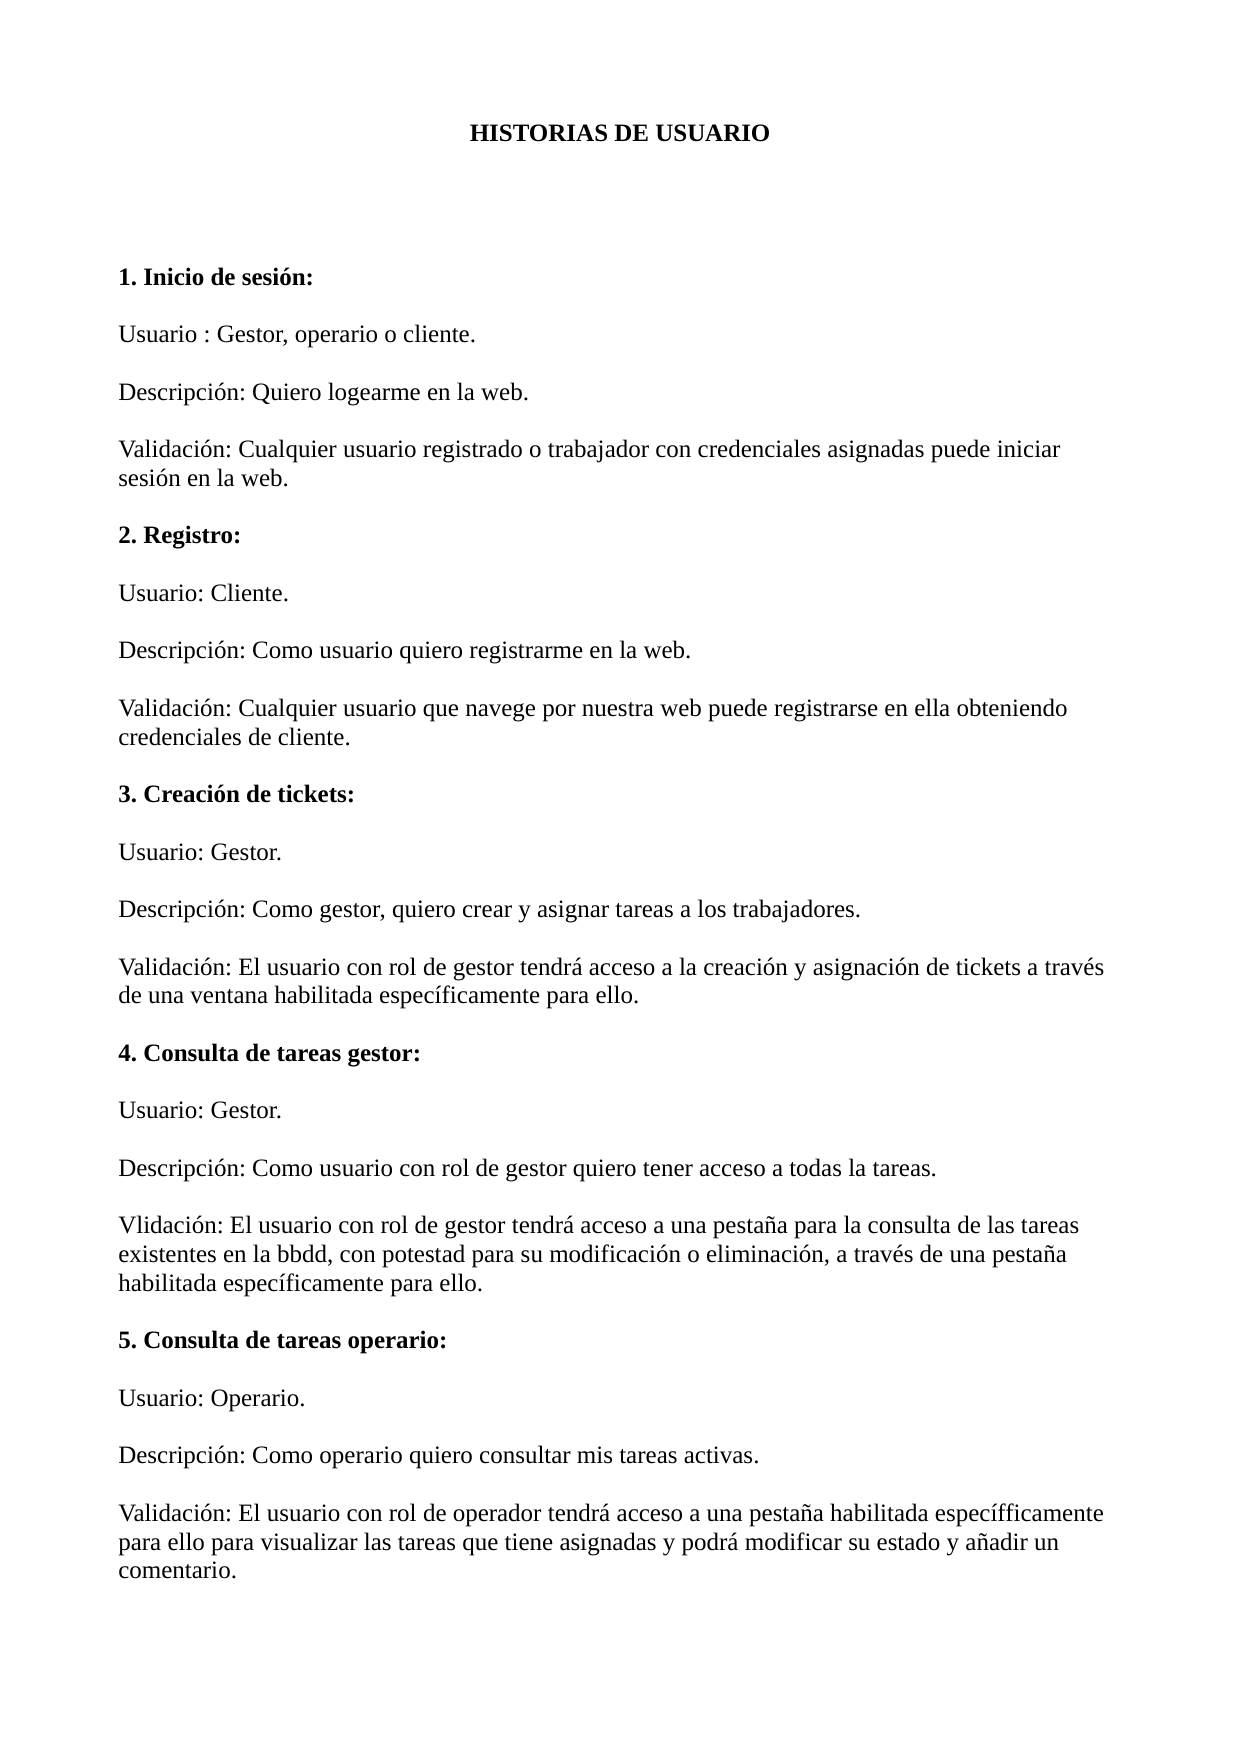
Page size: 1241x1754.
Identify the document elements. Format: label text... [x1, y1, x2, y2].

text Validación: Cualquier usuario que navege por nuestra web puede registrarse en ella obteniendo credenciales de cliente. [118, 693, 1122, 751]
text Descripción: Como usuario con rol de gestor quiero tener acceso a todas la tareas. [118, 1153, 1122, 1182]
text 5. Consulta de tareas operario: [118, 1326, 1122, 1354]
text Validación: Cualquier usuario registrado o trabajador con credenciales asignadas puede iniciar sesión en la web. [118, 434, 1122, 492]
text Vlidación: El usuario con rol de gestor tendrá acceso a una pestaña para la consulta de las tareas existentes en la bbdd, con potestad para su modificación o eliminación, a través de una pestaña habilitada específicamente para ello. [118, 1211, 1122, 1297]
text 2. Registro: [118, 521, 1122, 549]
text Usuario: Gestor. [118, 837, 1122, 866]
text Usuario: Operario. [118, 1383, 1122, 1412]
text Validación: El usuario con rol de operador tendrá acceso a una pestaña habilitada específficamente para ello para visualizar las tareas que tiene asignadas y podrá modificar su estado y añadir un comentario. [118, 1498, 1122, 1584]
text Usuario: Cliente. [118, 578, 1122, 607]
text Usuario : Gestor, operario o cliente. [118, 319, 1122, 348]
text 3. Creación de tickets: [118, 779, 1122, 808]
text Descripción: Quiero logearme en la web. [118, 377, 1122, 406]
text Descripción: Como usuario quiero registrarme en la web. [118, 636, 1122, 664]
text HISTORIAS DE USUARIO [118, 118, 1122, 147]
text Descripción: Como operario quiero consultar mis tareas activas. [118, 1441, 1122, 1469]
text Descripción: Como gestor, quiero crear y asignar tareas a los trabajadores. [118, 894, 1122, 923]
text Usuario: Gestor. [118, 1096, 1122, 1124]
text 4. Consulta de tareas gestor: [118, 1038, 1122, 1067]
text Validación: El usuario con rol de gestor tendrá acceso a la creación y asignación de tickets a través de una ventana habilitada específicamente para ello. [118, 952, 1122, 1009]
text 1. Inicio de sesión: [118, 262, 1122, 291]
